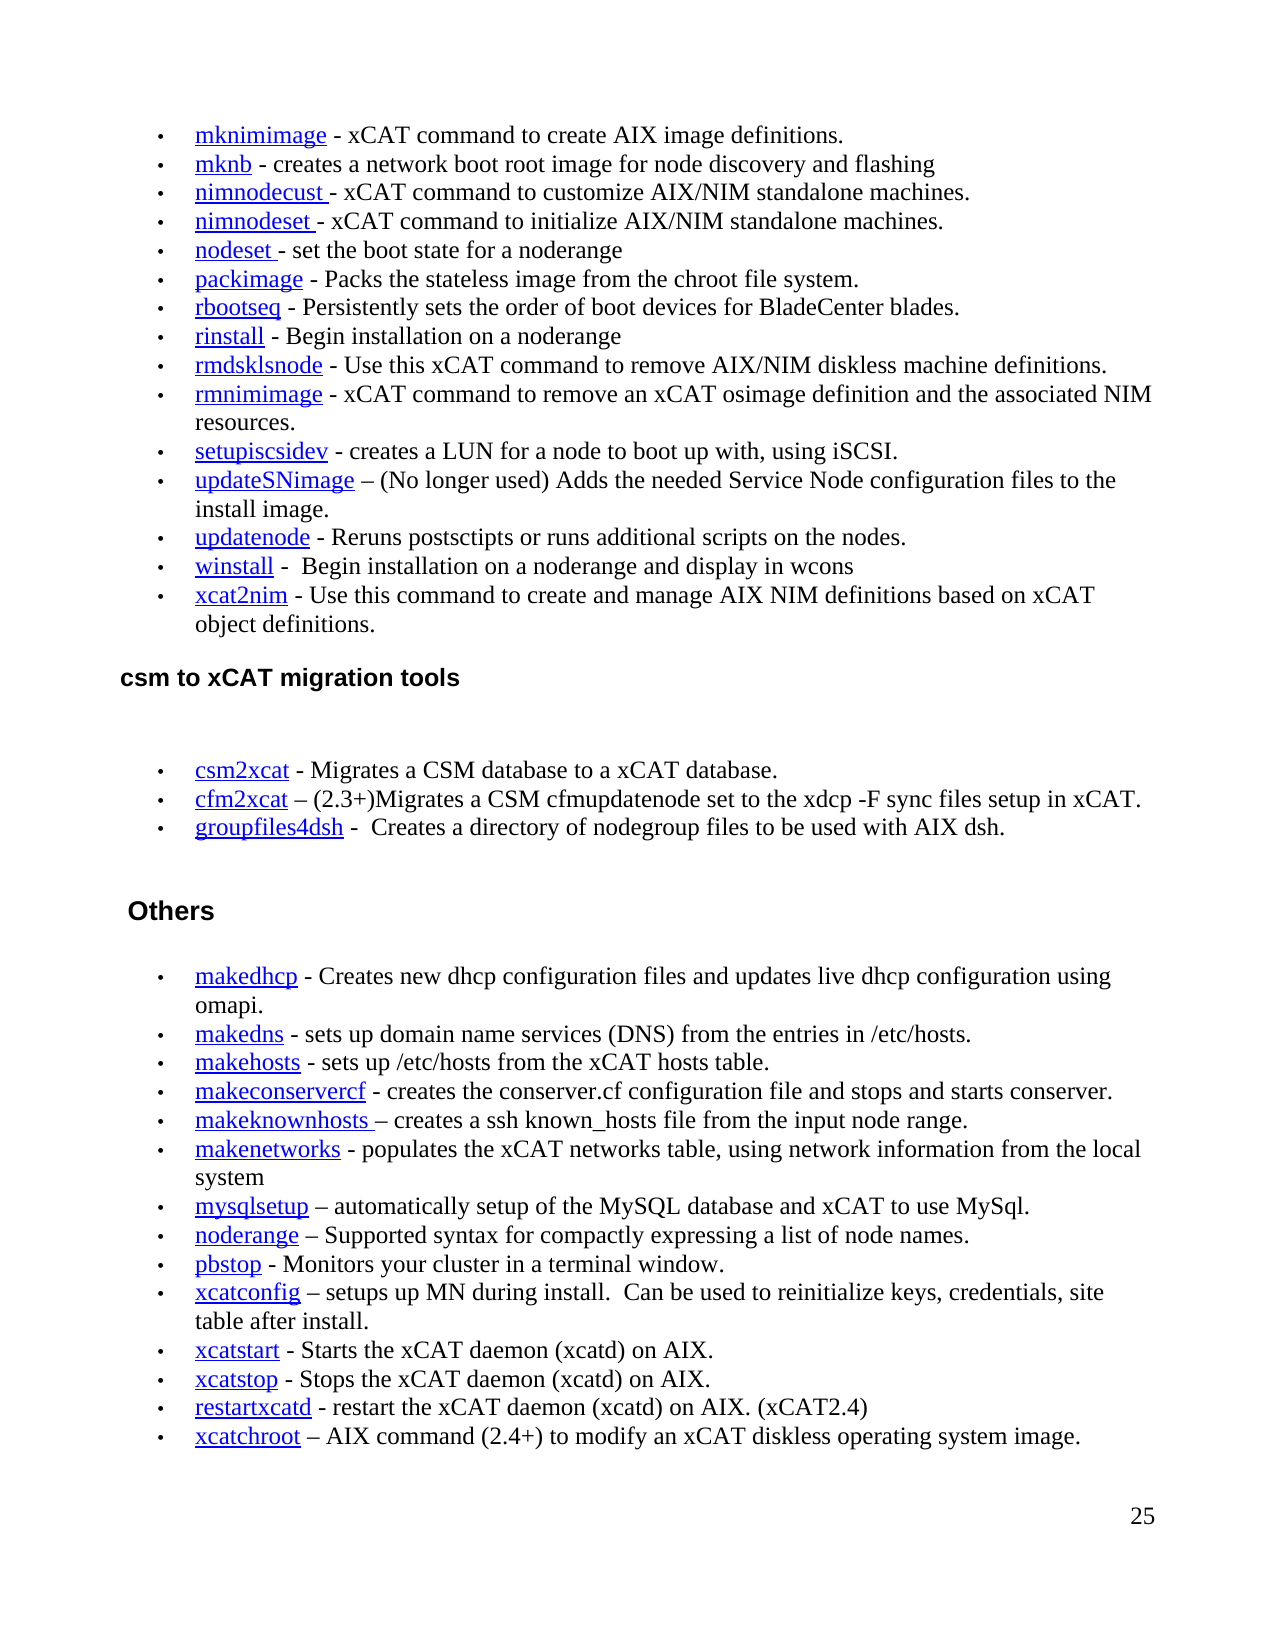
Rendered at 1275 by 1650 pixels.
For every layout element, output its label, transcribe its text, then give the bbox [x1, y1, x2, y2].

list rinstall - Begin installation on a noderange [157, 321, 1155, 350]
list rmdsklsnode - Use this xCAT command to remove AIX/NIM diskless machine definitions. [157, 350, 1155, 379]
list groupfiles4dsh - Creates a directory of nodegroup files to be used with AIX dsh. [157, 812, 1155, 841]
list makedhcp - Creates new dhcp configuration files and updates live dhcp configuration using omapi. [157, 961, 1155, 1019]
list xcatchroot – AIX command (2.4+) to modify an xCAT diskless operating system image. [157, 1421, 1155, 1450]
subtitle Others [120, 895, 1155, 926]
list makenetworks - populates the xCAT networks table, using network information from the local system [157, 1134, 1155, 1191]
subtitle csm to xCAT migration tools [120, 662, 1155, 691]
list mysqlsetup – automatically setup of the MySQL database and xCAT to use MySql. [157, 1191, 1155, 1220]
list nodeset - set the boot state for a noderange [157, 235, 1155, 264]
list nimnodeset - xCAT command to initialize AIX/NIM standalone machines. [157, 206, 1155, 235]
list rmnimimage - xCAT command to remove an xCAT osimage definition and the associated NIM resources. [157, 379, 1155, 436]
list makedns - sets up domain name services (DNS) from the entries in /etc/hosts. [157, 1019, 1155, 1047]
list xcat2nim - Use this command to create and manage AIX NIM definitions based on xCAT object definitions. [157, 580, 1155, 637]
list xcatstop - Stops the xCAT daemon (xcatd) on AIX. [157, 1364, 1155, 1392]
list noderange – Supported syntax for compactly expressing a list of node names. [157, 1220, 1155, 1249]
list updateSNimage – (No longer used) Adds the needed Service Node configuration files to the install image. [157, 465, 1155, 522]
list pbstop - Monitors your cluster in a terminal window. [157, 1249, 1155, 1277]
list setupiscsidev - creates a LUN for a node to boot up with, using iSCSI. [157, 436, 1155, 465]
list packimage - Packs the stateless image from the chroot file system. [157, 264, 1155, 292]
list xcatconfig – setups up MN during install. Can be used to reinitialize keys, credentials, site table after install. [157, 1277, 1155, 1335]
list mknimimage - xCAT command to create AIX image definitions. [157, 120, 1155, 149]
list makeconservercf - creates the conserver.cf configuration file and stops and starts conserver. [157, 1076, 1155, 1105]
list csm2xcat - Migrates a CSM database to a xCAT database. [157, 755, 1155, 784]
list makehosts - sets up /etc/hosts from the xCAT hosts table. [157, 1047, 1155, 1076]
list winstall - Begin installation on a noderange and display in wcons [157, 551, 1155, 580]
list nimnodecust - xCAT command to customize AIX/NIM standalone machines. [157, 177, 1155, 206]
list makeknownhosts – creates a ssh known_hosts file from the input node range. [157, 1105, 1155, 1134]
list updatenode - Reruns postsctipts or runs additional scripts on the nodes. [157, 522, 1155, 551]
list rbootseq - Persistently sets the order of boot devices for BladeCenter blades. [157, 292, 1155, 321]
list restartxcatd - restart the xCAT daemon (xcatd) on AIX. (xCAT2.4) [157, 1392, 1155, 1421]
list mknb - creates a network boot root image for node discovery and flashing [157, 149, 1155, 177]
list xcatstart - Starts the xCAT daemon (xcatd) on AIX. [157, 1335, 1155, 1364]
list cfm2xcat – (2.3+)Migrates a CSM cfmupdatenode set to the xdcp -F sync files setup in xCAT. [157, 784, 1155, 812]
